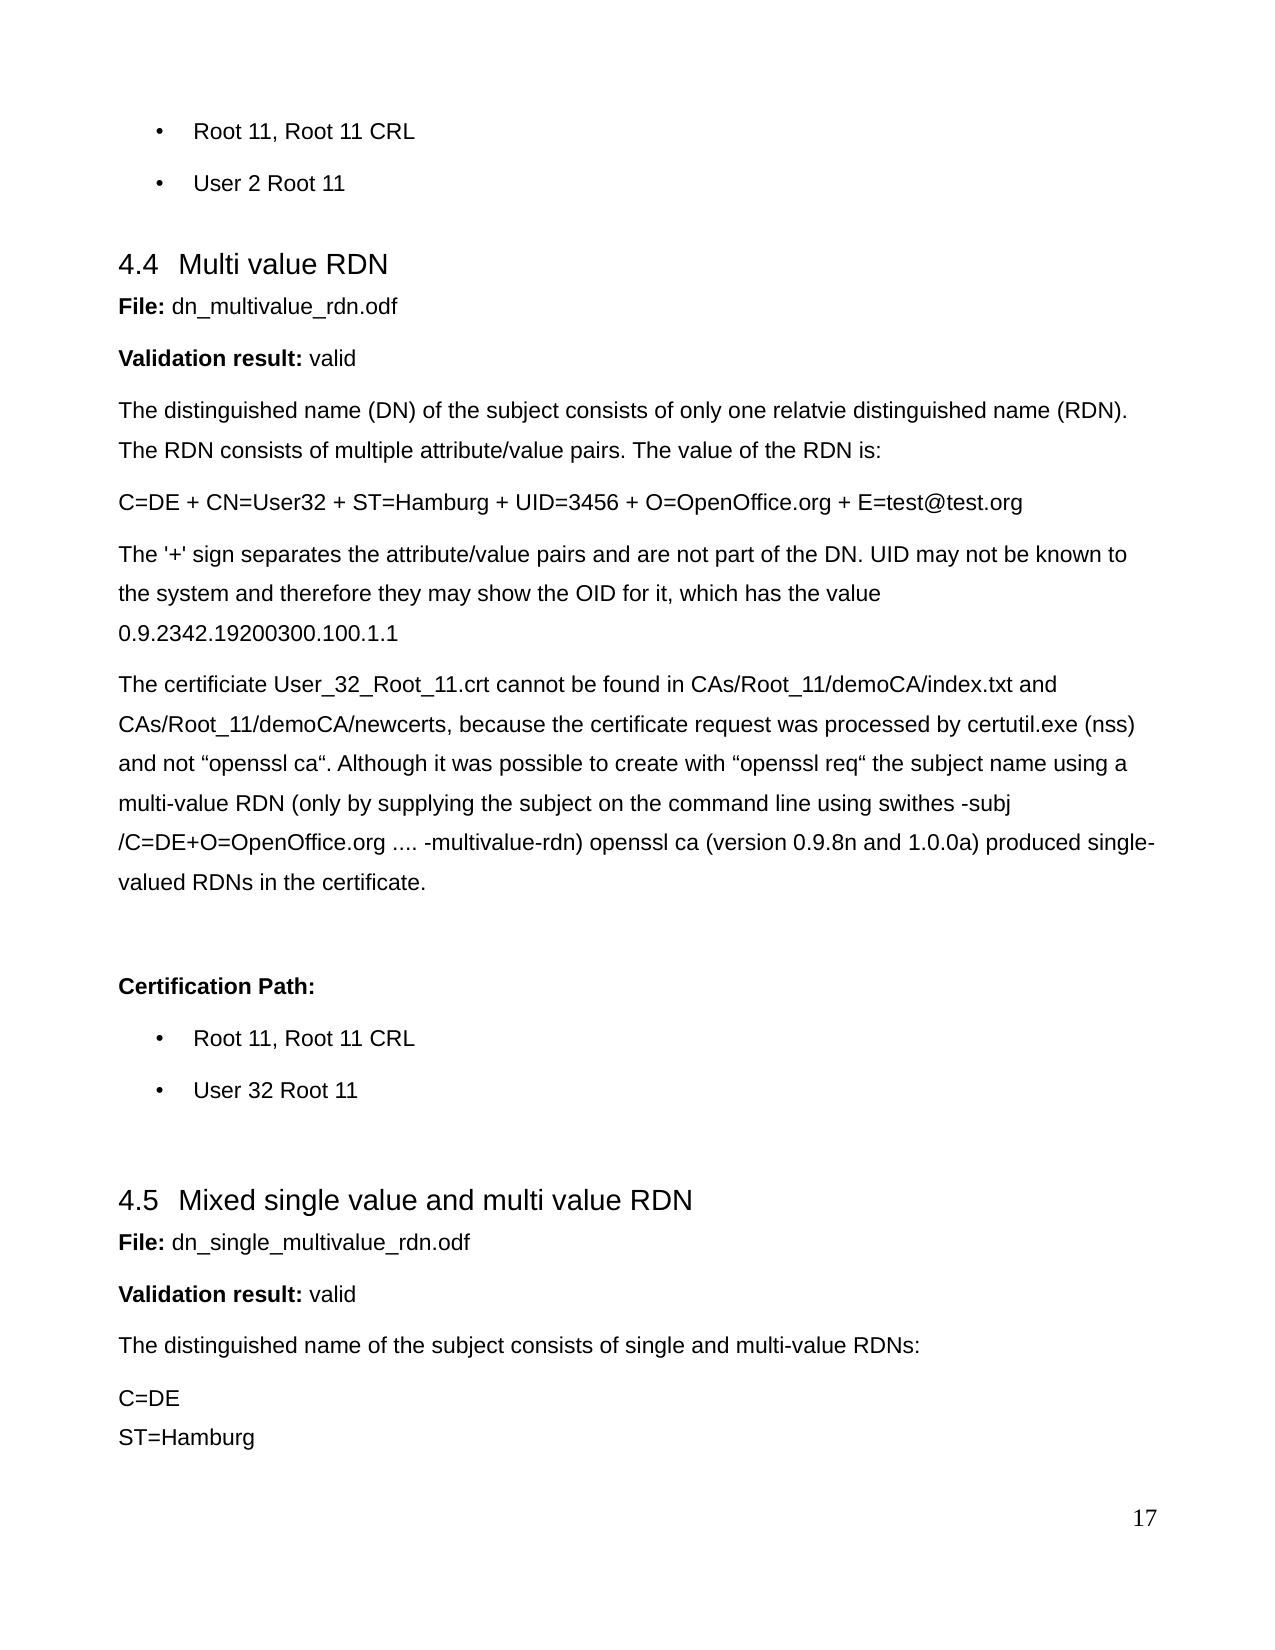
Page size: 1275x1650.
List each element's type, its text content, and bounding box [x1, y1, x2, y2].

text C=DE + CN=User32 + ST=Hamburg + UID=3456 + O=OpenOffice.org + E=test@test.org [118, 488, 1157, 515]
text The distinguished name of the subject consists of single and multi-value RDNs: [118, 1332, 1157, 1359]
text The '+' sign separates the attribute/value pairs and are not part of the DN. UID may not be known to the system and therefore they may show the OID for it, which has the value 0.9.2342.19200300.100.1.1 [118, 541, 1157, 646]
text Validation result: valid [118, 1281, 1157, 1307]
subtitle Multi value RDN [118, 247, 1157, 281]
text Certification Path: [118, 973, 1157, 999]
list User 32 Root 11 [156, 1077, 1157, 1103]
text The distinguished name (DN) of the subject consists of only one relatvie distinguished name (RDN). The RDN consists of multiple attribute/value pairs. The value of the RDN is: [118, 397, 1157, 463]
subtitle Mixed single value and multi value RDN [118, 1182, 1157, 1216]
text Validation result: valid [118, 345, 1157, 371]
text File: dn_single_multivalue_rdn.odf [118, 1228, 1157, 1255]
list Root 11, Root 11 CRL [156, 118, 1157, 144]
text The certificiate User_32_Root_11.crt cannot be found in CAs/Root_11/demoCA/index.txt and CAs/Root_11/demoCA/newcerts, because the certificate request was processed by certutil.exe (nss) and not “openssl ca“. Although it was possible to create with “openssl req“ the subject name using a multi-value RDN (only by supplying the subject on the command line using swithes -subj /C=DE+O=OpenOffice.org .... -multivalue-rdn) openssl ca (version 0.9.8n and 1.0.0a) produced single-valued RDNs in the certificate. [118, 671, 1157, 895]
text File: dn_multivalue_rdn.odf [118, 293, 1157, 319]
text C=DE ST=Hamburg [118, 1384, 1157, 1450]
list Root 11, Root 11 CRL [156, 1025, 1157, 1051]
list User 2 Root 11 [156, 170, 1157, 196]
